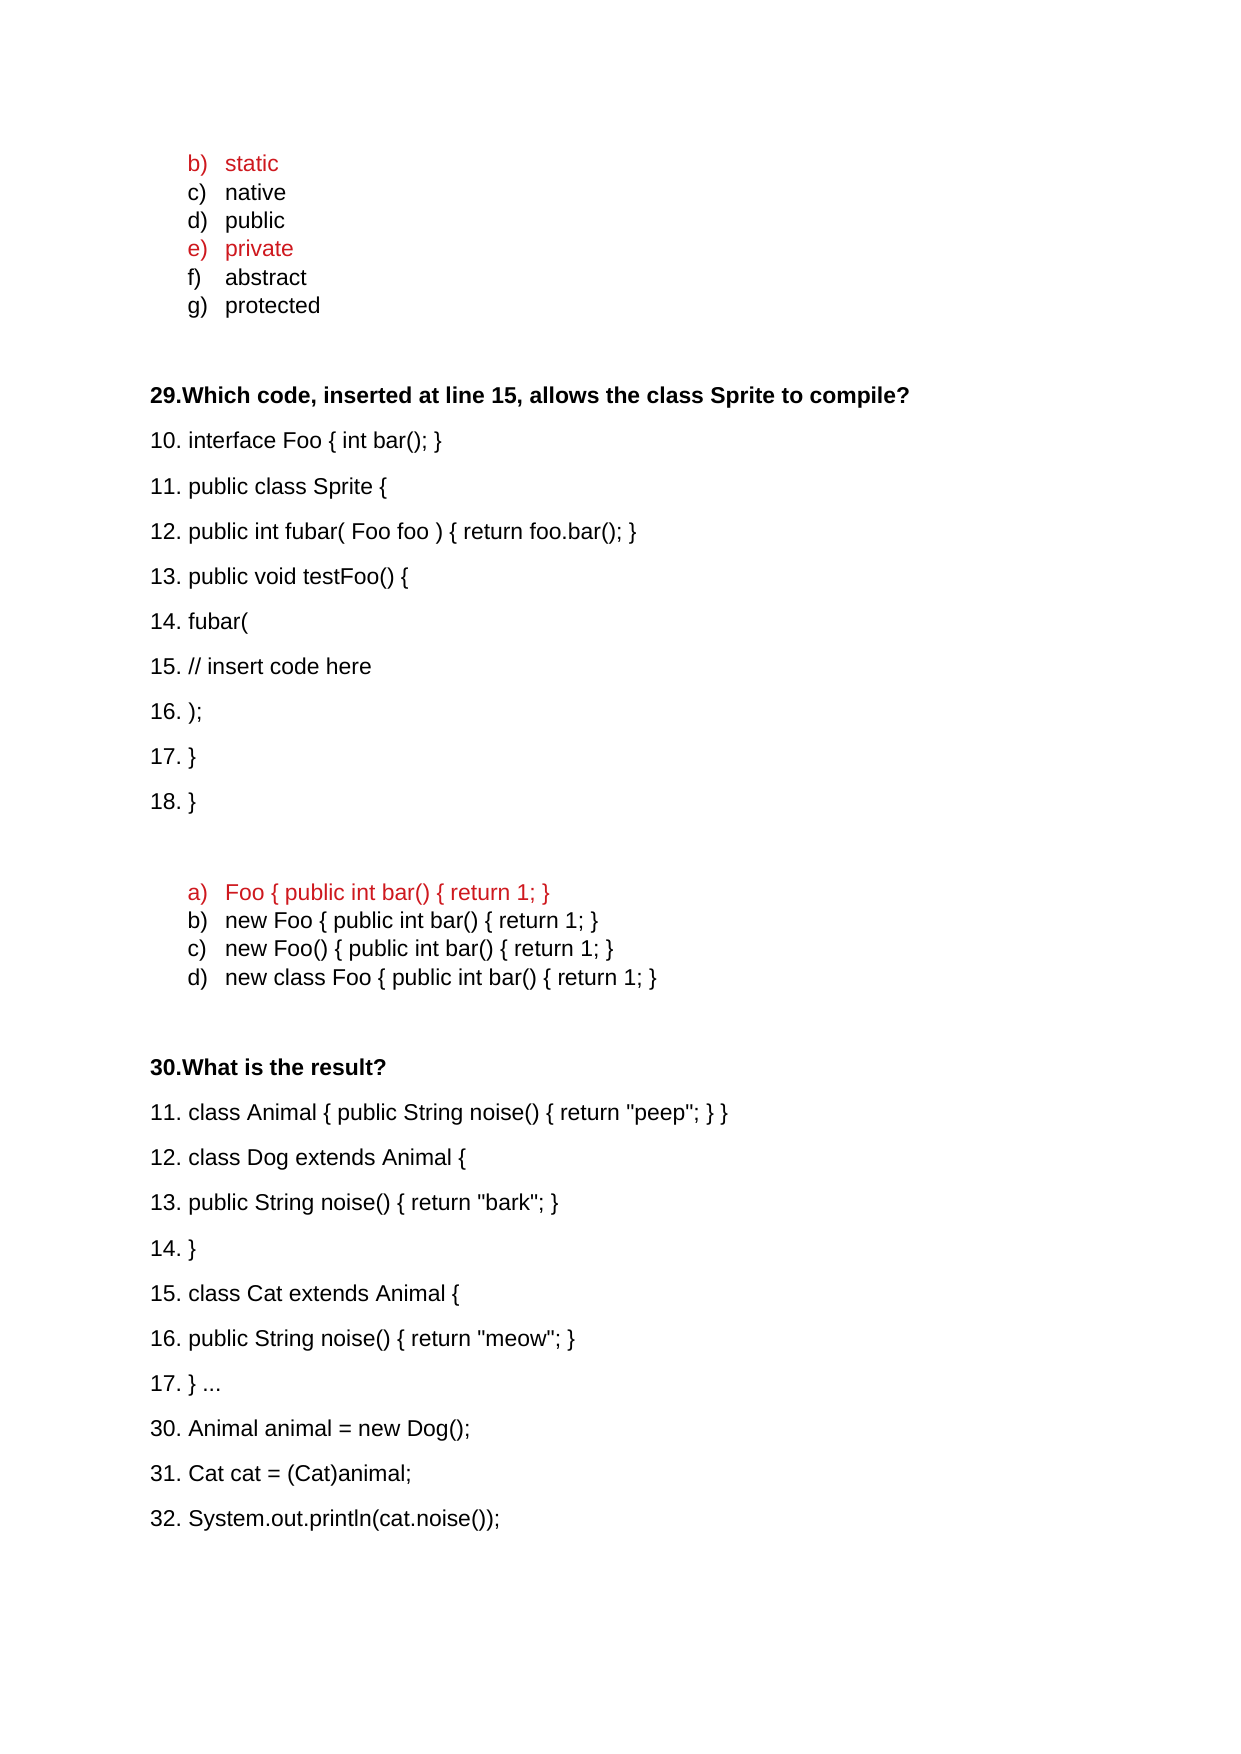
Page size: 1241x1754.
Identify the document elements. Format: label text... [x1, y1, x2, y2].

text 12. public int fubar( Foo foo ) { return foo.bar(); } [150, 518, 1090, 544]
text 16. ); [150, 698, 1090, 724]
text 15. // insert code here [150, 653, 1090, 679]
list protected [187, 292, 1090, 318]
text 11. public class Sprite { [150, 473, 1090, 499]
text 10. interface Foo { int bar(); } [150, 427, 1090, 454]
text 14. } [150, 1234, 1090, 1261]
text 29.Which code, inserted at line 15, allows the class Sprite to compile? [150, 382, 1090, 409]
text 13. public void testFoo() { [150, 563, 1090, 589]
text 17. } ... [150, 1370, 1090, 1396]
list static [187, 150, 1090, 176]
list abstract [187, 264, 1090, 290]
text 18. } [150, 788, 1090, 815]
text 17. } [150, 743, 1090, 769]
text 16. public String noise() { return "meow"; } [150, 1325, 1090, 1351]
list native [187, 178, 1090, 205]
text 12. class Dog extends Animal { [150, 1144, 1090, 1171]
list new Foo { public int bar() { return 1; } [187, 907, 1090, 933]
text 15. class Cat extends Animal { [150, 1279, 1090, 1306]
text 11. class Animal { public String noise() { return "peep"; } } [150, 1099, 1090, 1126]
list new class Foo { public int bar() { return 1; } [187, 964, 1090, 990]
list private [187, 235, 1090, 262]
text 30. Animal animal = new Dog(); [150, 1415, 1090, 1441]
text 32. System.out.println(cat.noise()); [150, 1505, 1090, 1531]
text 13. public String noise() { return "bark"; } [150, 1189, 1090, 1216]
list public [187, 207, 1090, 233]
text 30.What is the result? [150, 1054, 1090, 1080]
list new Foo() { public int bar() { return 1; } [187, 935, 1090, 962]
text 14. fubar( [150, 608, 1090, 634]
list Foo { public int bar() { return 1; } [187, 878, 1090, 905]
text 31. Cat cat = (Cat)animal; [150, 1460, 1090, 1486]
